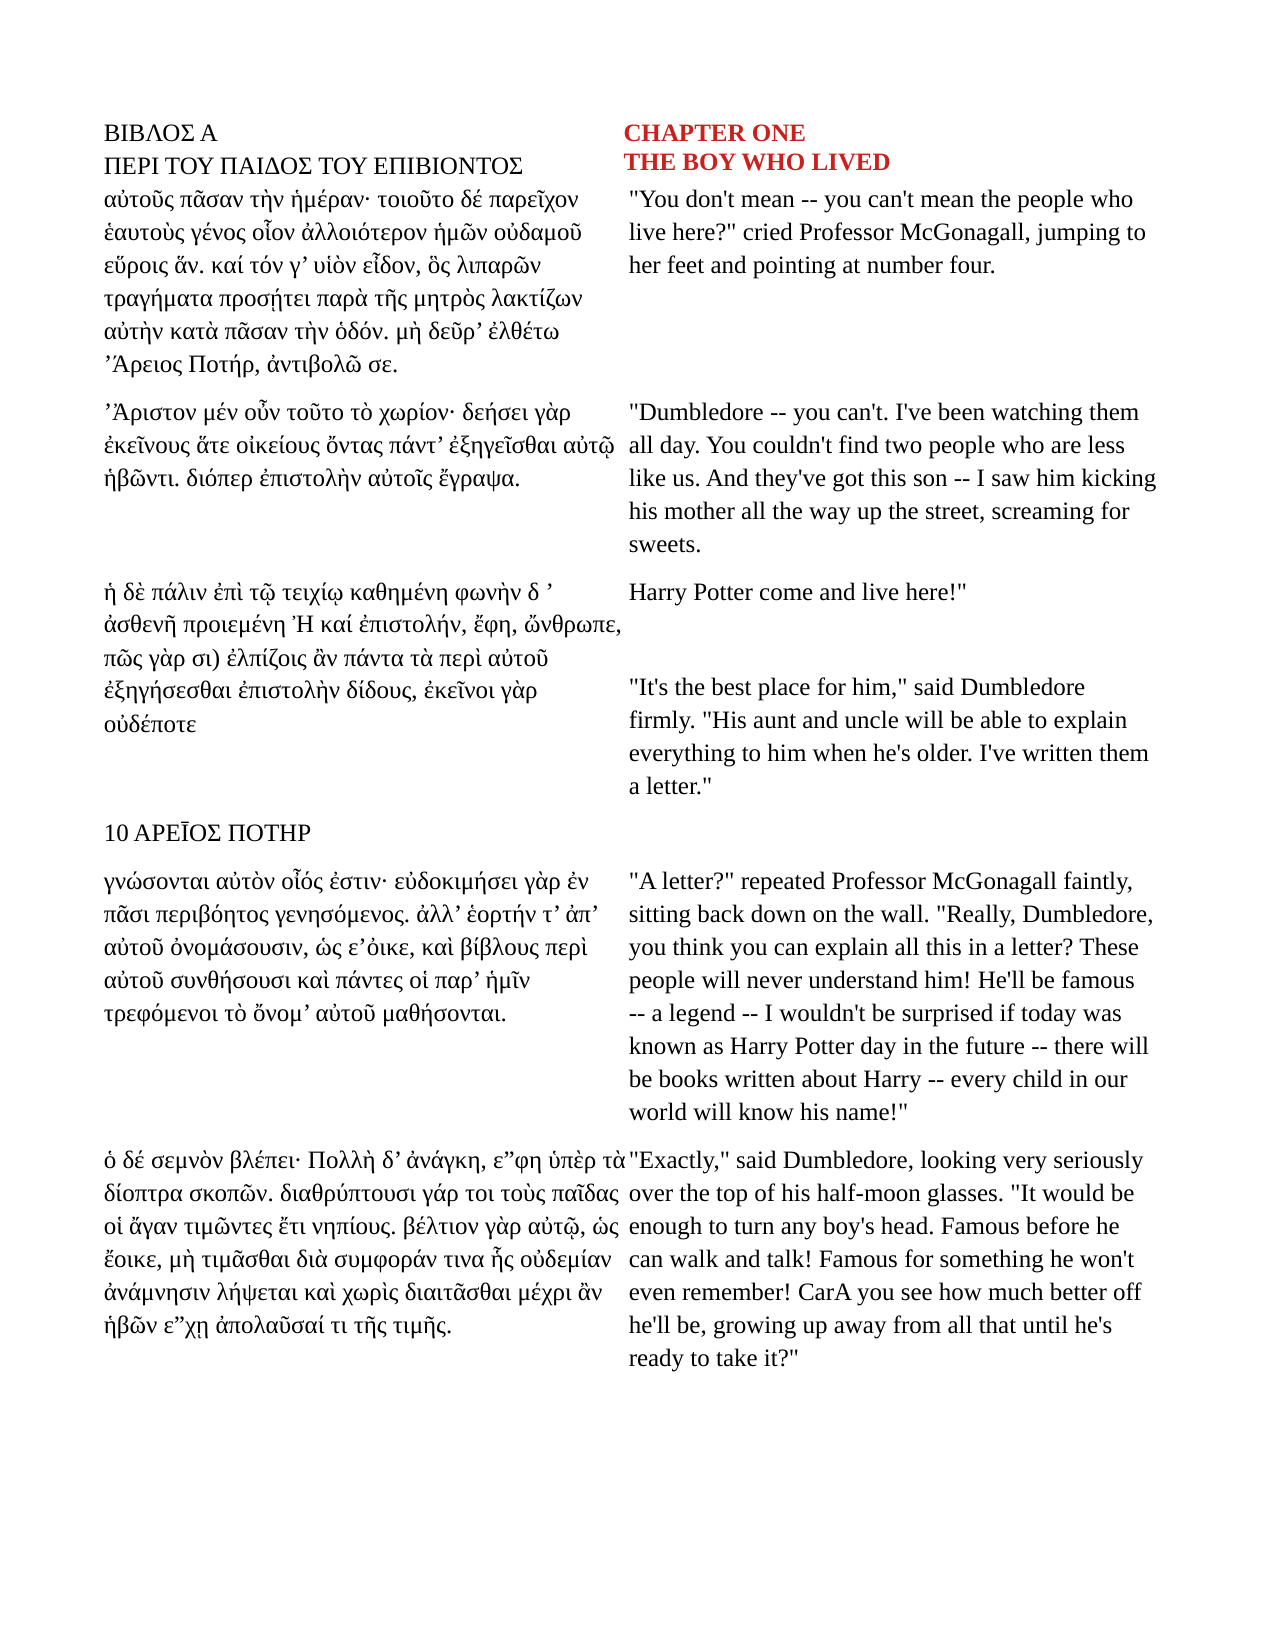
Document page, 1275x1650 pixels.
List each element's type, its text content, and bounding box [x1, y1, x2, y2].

table_header ΒΙΒΛΟΣ Α ΠΕΡΙ ΤΟΥ ΠΑΙΔΟΣ ΤΟΥ ΕΠΙΒΙΟΝΤΟΣ [104, 118, 623, 184]
table_cell [629, 819, 1157, 866]
table_cell ὁ δέ σεμνὸν βλέπει· Πολλὴ δ’ ἀνάγκη, ε”φη ὑπὲρ τὰ δίοπτρα σκοπῶν. διαθρύπτουσι γάρ τοι τοὺς παῖδας οἱ ἄγαν τιμῶντες ἔτι νηπίους. βέλτιον γὰρ αὐτῷ, ὡς ἔοικε, μὴ τιμᾶσθαι διὰ συμφοράν τινα ἧς οὐδεμίαν ἀνάμνησιν λήψεται καὶ χωρὶς διαιτᾶσθαι μέχρι ἂν ἡβῶν ε”χῃ ἀπολαῦσαί τι τῆς τιμῆς. [104, 1145, 628, 1391]
table_cell "Dumbledore -- you can't. I've been watching them all day. You couldn't find two people who are less like us. And they've got this son -- I saw him kicking his mother all the way up the street, screaming for sweets. [629, 397, 1157, 577]
table_cell ’Ἀριστον μέν οὖν τοῦτο τὸ χωρίον· δεήσει γὰρ ἐκεῖνους ἅτε οἰκείους ὄντας πάντ’ ἐξηγεῖσθαι αὐτῷ ἡβῶντι. διόπερ ἐπιστολὴν αὐτοῖς ἔγραψα. [104, 397, 628, 577]
table_cell 10 ΑΡΕῙΟΣ ΠΟΤΗΡ [104, 819, 628, 866]
table_cell αὐτοῦς πᾶσαν τὴν ἡμέραν· τοιοῦτο δέ παρεῖχον ἑαυτοὺς γένος οἷον ἀλλοιότερον ἡμῶν οὐδαμοῦ εὕροις ἅν. καί τόν γ’ υἱὸν εἶδον, ὃς λιπαρῶν τραγήματα προσῄτει παρὰ τῆς μητρὸς λακτίζων αὐτὴν κατὰ πᾶσαν τὴν ὁδόν. μὴ δεῦρ’ ἐλθέτω ’Άρειος Ποτήρ, ἀντιβολῶ σε. [104, 184, 628, 397]
table_cell "Exactly," said Dumbledore, looking very seriously over the top of his half-moon glasses. "It would be enough to turn any boy's head. Famous before he can walk and talk! Famous for something he won't even remember! CarA you see how much better off he'll be, growing up away from all that until he's ready to take it?" [629, 1145, 1157, 1391]
table_cell γνώσονται αὐτὸν οἶός ἐστιν· εὐδοκιμήσει γὰρ ἐν πᾶσι περιβόητος γενησόμενος. ἀλλ’ ἑορτήν τ’ ἀπ’ αὐτοῦ ὀνομάσουσιν, ὡς ε’ὀικε, καὶ βίβλους περὶ αὐτοῦ συνθήσουσι καὶ πάντες οἱ παρ’ ἡμῖν τρεφόμενοι τὸ ὄνομ’ αὐτοῦ μαθήσονται. [104, 866, 628, 1145]
table_cell [104, 1391, 628, 1438]
table_cell "A letter?" repeated Professor McGonagall faintly, sitting back down on the wall. "Really, Dumbledore, you think you can explain all this in a letter? These people will never understand him! He'll be famous -- a legend -- I wouldn't be surprised if today was known as Harry Potter day in the future -- there will be books written about Harry -- every child in our world will know his name!" [629, 866, 1157, 1145]
table_cell "You don't mean -- you can't mean the people who live here?" cried Professor McGonagall, jumping to her feet and pointing at number four. [629, 184, 1157, 397]
table_cell [629, 1391, 1157, 1438]
table_cell ἡ δὲ πάλιν ἐπὶ τῷ τειχίῳ καθημένη φωνὴν δ ’ ἀσθενῆ προιεμένη Ἠ καί ἐπιστολήν, ἔφη, ὤνθρωπε, πῶς γὰρ σι) ἐλπίζοις ἂν πάντα τὰ περὶ αὐτοῦ ἐξηγήσεσθαι ἐπιστολὴν δίδους, ἐκεῖνοι γὰρ οὐδέποτε [104, 577, 628, 818]
table_header CHAPTER ONE THE BOY WHO LIVED [623, 118, 1157, 184]
table_cell Harry Potter come and live here!" "It's the best place for him," said Dumbledore firmly. "His aunt and uncle will be able to explain everything to him when he's older. I've written them a letter." [629, 577, 1157, 818]
